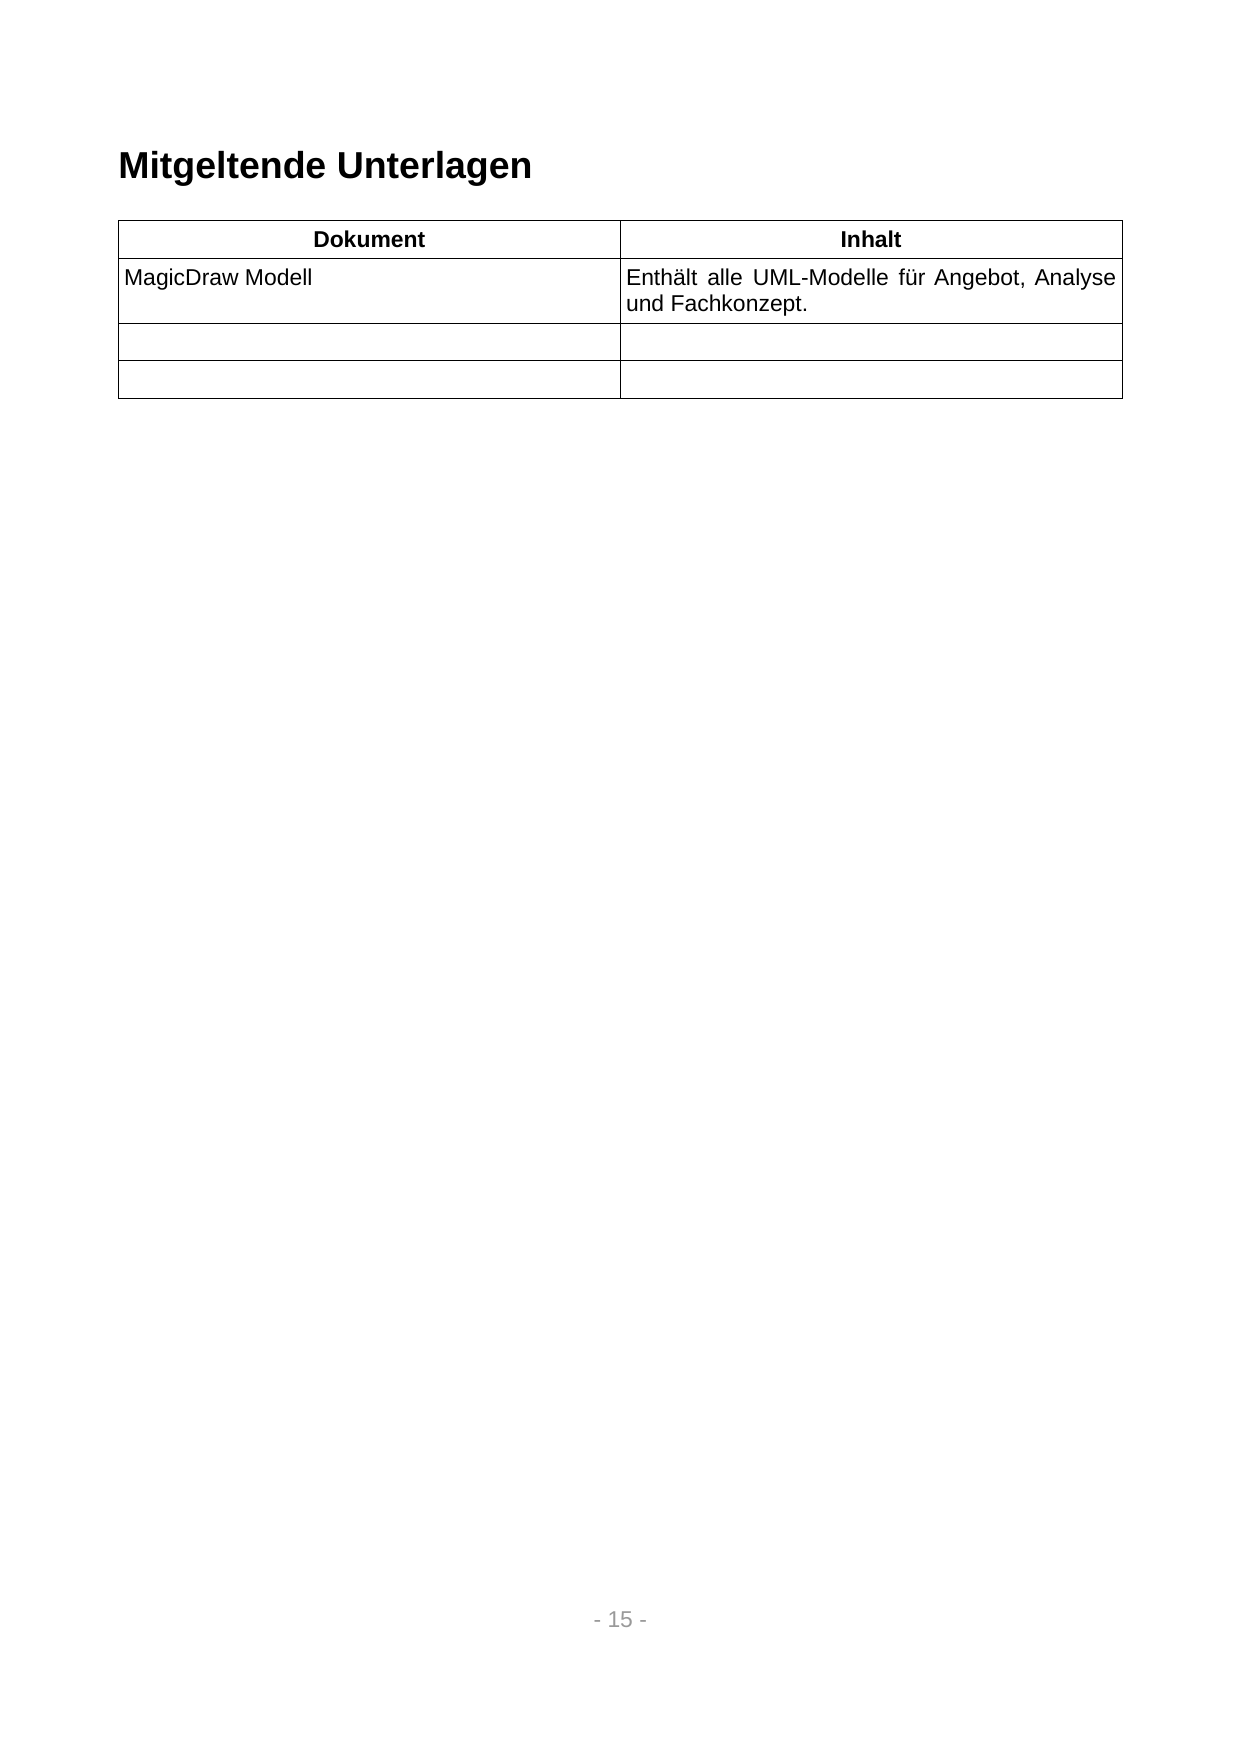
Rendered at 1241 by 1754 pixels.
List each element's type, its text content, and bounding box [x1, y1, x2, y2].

table_cell Enthält alle UML-Modelle für Angebot, Analyse und Fachkonzept. [621, 259, 1122, 322]
table_cell [119, 361, 620, 398]
table_cell [621, 361, 1122, 398]
subtitle Mitgeltende Unterlagen [118, 143, 1122, 186]
table_cell MagicDraw Modell [119, 259, 620, 322]
table_cell [621, 324, 1122, 360]
table_header Inhalt [621, 221, 1122, 258]
table_header Dokument [119, 221, 620, 258]
table_cell [119, 324, 620, 360]
